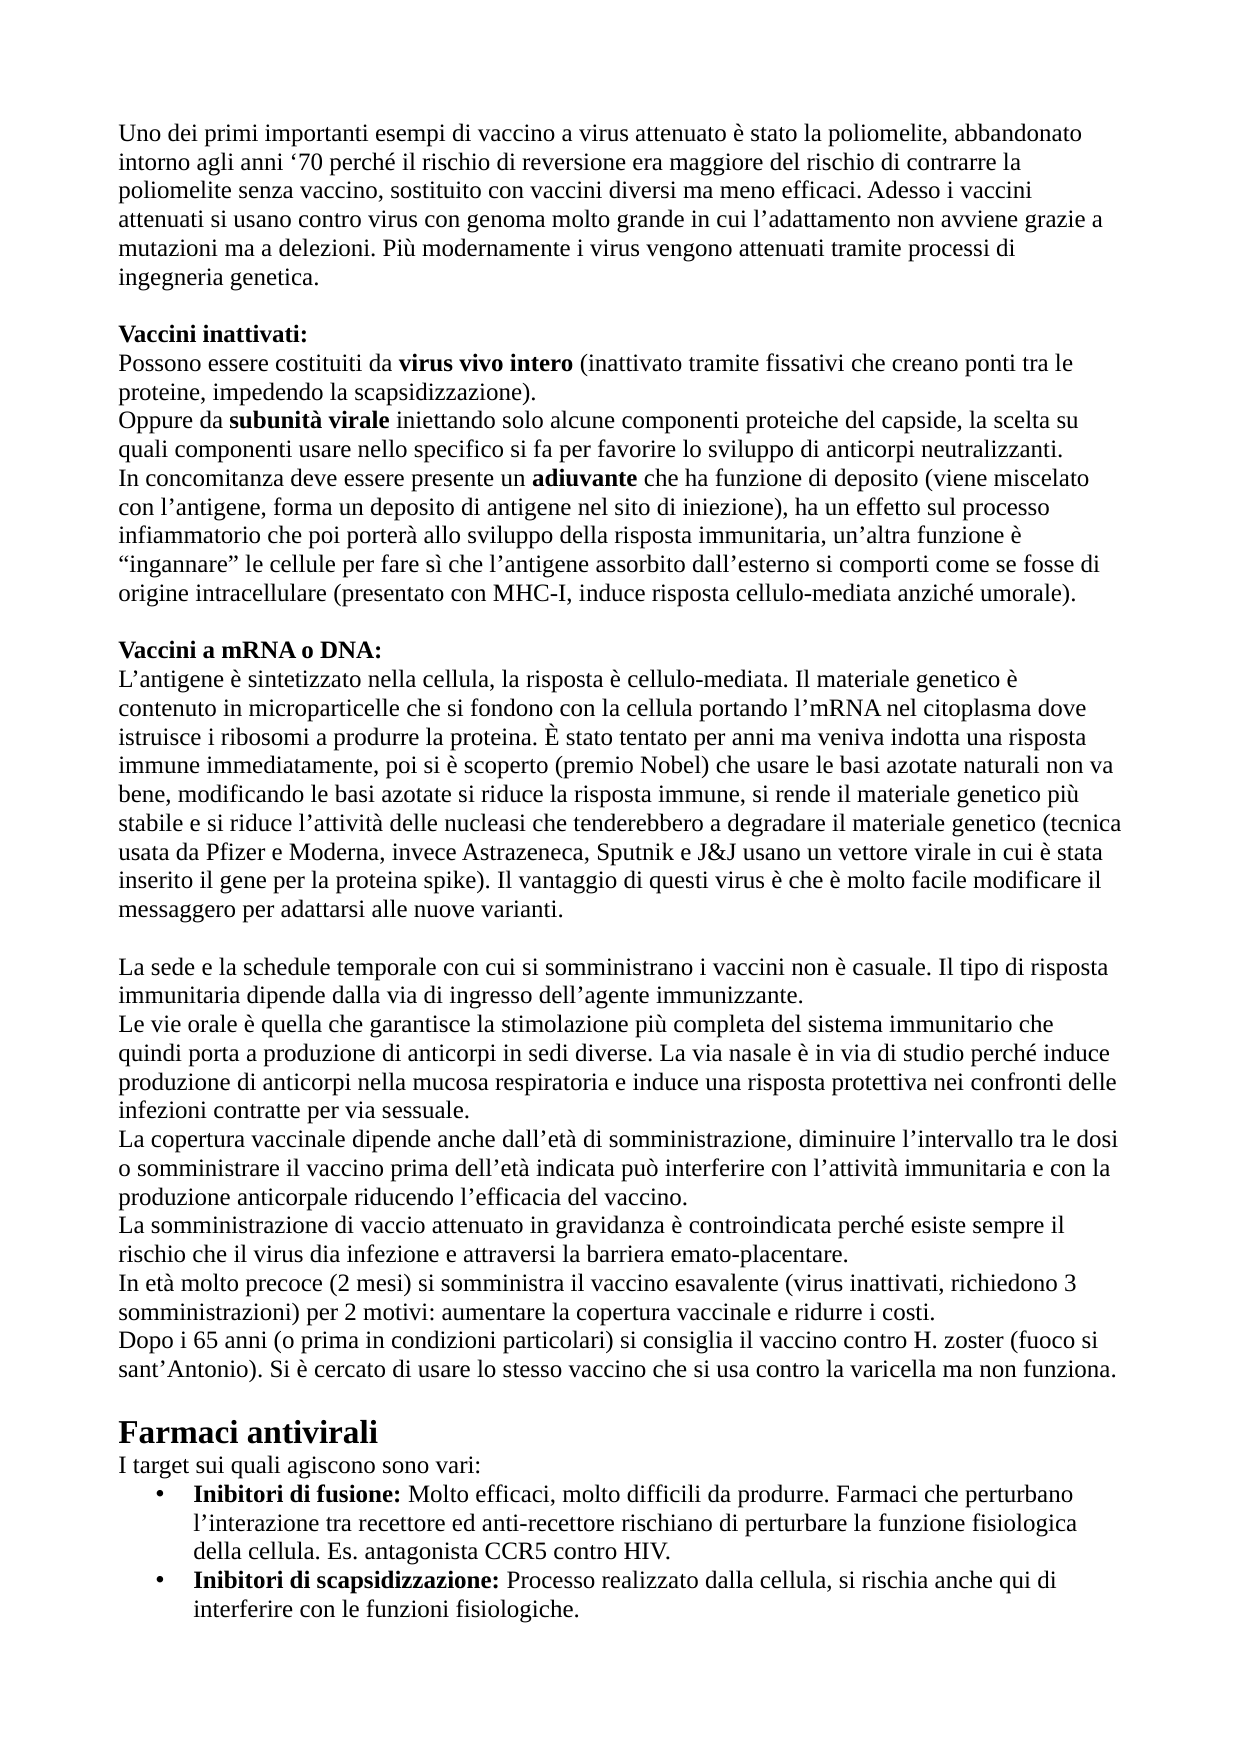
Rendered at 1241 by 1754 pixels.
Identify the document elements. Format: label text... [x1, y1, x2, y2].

text Vaccini inattivati: [118, 319, 1122, 348]
text La copertura vaccinale dipende anche dall’età di somministrazione, diminuire l’intervallo tra le dosi o somministrare il vaccino prima dell’età indicata può interferire con l’attività immunitaria e con la produzione anticorpale riducendo l’efficacia del vaccino. [118, 1124, 1122, 1211]
list Inibitori di scapsidizzazione: Processo realizzato dalla cellula, si rischia anche qui di interferire con le funzioni fisiologiche. [156, 1565, 1122, 1623]
text Farmaci antivirali [118, 1412, 1122, 1450]
text Uno dei primi importanti esempi di vaccino a virus attenuato è stato la poliomelite, abbandonato intorno agli anni ‘70 perché il rischio di reversione era maggiore del rischio di contrarre la poliomelite senza vaccino, sostituito con vaccini diversi ma meno efficaci. Adesso i vaccini attenuati si usano contro virus con genoma molto grande in cui l’adattamento non avviene grazie a mutazioni ma a delezioni. Più modernamente i virus vengono attenuati tramite processi di ingegneria genetica. [118, 118, 1122, 291]
text Oppure da subunità virale iniettando solo alcune componenti proteiche del capside, la scelta su quali componenti usare nello specifico si fa per favorire lo sviluppo di anticorpi neutralizzanti. [118, 406, 1122, 463]
text La sede e la schedule temporale con cui si somministrano i vaccini non è casuale. Il tipo di risposta immunitaria dipende dalla via di ingresso dell’agente immunizzante. [118, 952, 1122, 1009]
text Possono essere costituiti da virus vivo intero (inattivato tramite fissativi che creano ponti tra le proteine, impedendo la scapsidizzazione). [118, 348, 1122, 406]
text L’antigene è sintetizzato nella cellula, la risposta è cellulo-mediata. Il materiale genetico è contenuto in microparticelle che si fondono con la cellula portando l’mRNA nel citoplasma dove istruisce i ribosomi a produrre la proteina. È stato tentato per anni ma veniva indotta una risposta immune immediatamente, poi si è scoperto (premio Nobel) che usare le basi azotate naturali non va bene, modificando le basi azotate si riduce la risposta immune, si rende il materiale genetico più stabile e si riduce l’attività delle nucleasi che tenderebbero a degradare il materiale genetico (tecnica usata da Pfizer e Moderna, invece Astrazeneca, Sputnik e J&J usano un vettore virale in cui è stata inserito il gene per la proteina spike). Il vantaggio di questi virus è che è molto facile modificare il messaggero per adattarsi alle nuove varianti. [118, 664, 1122, 923]
text In concomitanza deve essere presente un adiuvante che ha funzione di deposito (viene miscelato con l’antigene, forma un deposito di antigene nel sito di iniezione), ha un effetto sul processo infiammatorio che poi porterà allo sviluppo della risposta immunitaria, un’altra funzione è “ingannare” le cellule per fare sì che l’antigene assorbito dall’esterno si comporti come se fosse di origine intracellulare (presentato con MHC-I, induce risposta cellulo-mediata anziché umorale). [118, 463, 1122, 607]
text Vaccini a mRNA o DNA: [118, 636, 1122, 664]
text La somministrazione di vaccio attenuato in gravidanza è controindicata perché esiste sempre il rischio che il virus dia infezione e attraversi la barriera emato-placentare. [118, 1211, 1122, 1268]
text In età molto precoce (2 mesi) si somministra il vaccino esavalente (virus inattivati, richiedono 3 somministrazioni) per 2 motivi: aumentare la copertura vaccinale e ridurre i costi. [118, 1268, 1122, 1326]
text I target sui quali agiscono sono vari: [118, 1450, 1122, 1479]
list Inibitori di fusione: Molto efficaci, molto difficili da produrre. Farmaci che perturbano l’interazione tra recettore ed anti-recettore rischiano di perturbare la funzione fisiologica della cellula. Es. antagonista CCR5 contro HIV. [156, 1479, 1122, 1565]
text Dopo i 65 anni (o prima in condizioni particolari) si consiglia il vaccino contro H. zoster (fuoco si sant’Antonio). Si è cercato di usare lo stesso vaccino che si usa contro la varicella ma non funziona. [118, 1326, 1122, 1383]
text Le vie orale è quella che garantisce la stimolazione più completa del sistema immunitario che quindi porta a produzione di anticorpi in sedi diverse. La via nasale è in via di studio perché induce produzione di anticorpi nella mucosa respiratoria e induce una risposta protettiva nei confronti delle infezioni contratte per via sessuale. [118, 1009, 1122, 1124]
